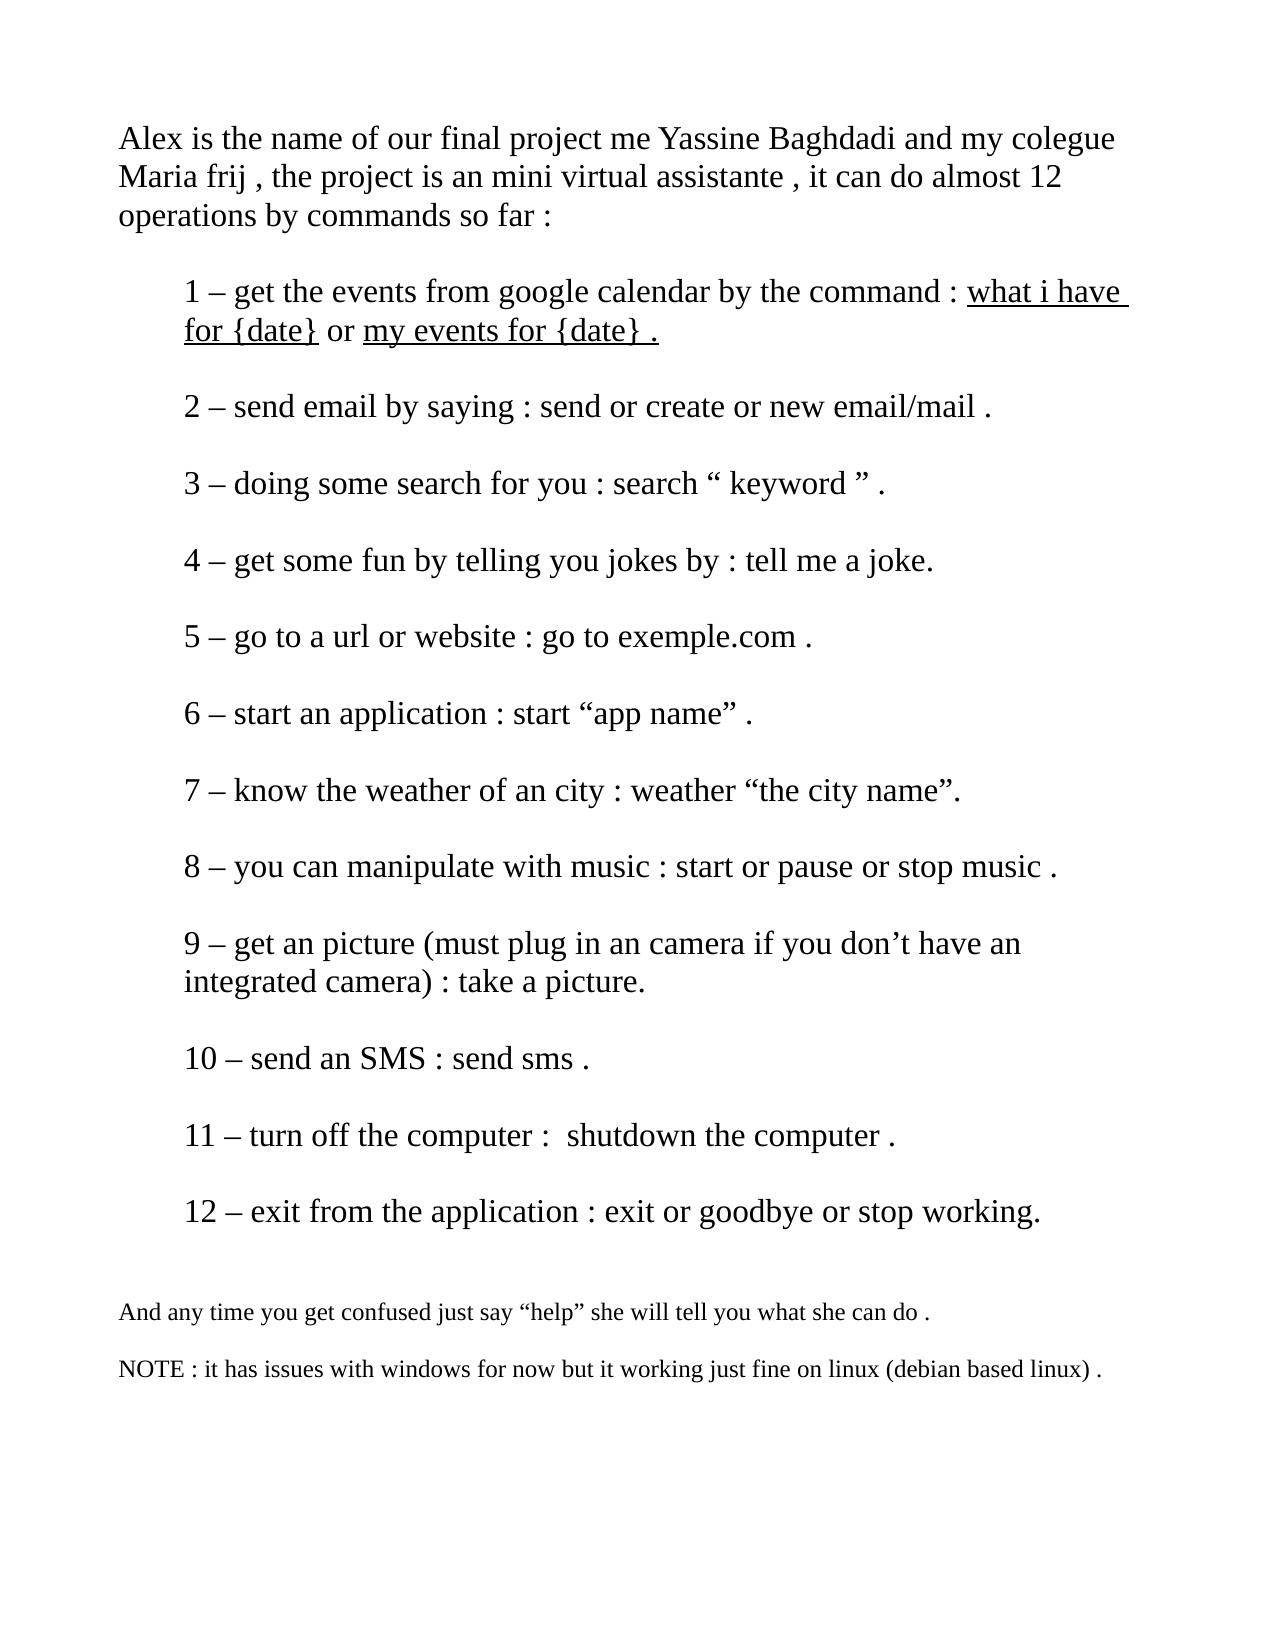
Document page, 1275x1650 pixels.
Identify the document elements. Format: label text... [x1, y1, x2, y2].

text 1 – get the events from google calendar by the command : what i have for {date} or my events for {date} . [184, 271, 1157, 348]
text 12 – exit from the application : exit or goodbye or stop working. [184, 1191, 1157, 1230]
text 5 – go to a url or website : go to exemple.com . [184, 616, 1157, 655]
text 3 – doing some search for you : search “ keyword ” . [184, 463, 1157, 501]
text 9 – get an picture (must plug in an camera if you don’t have an integrated camera) : take a picture. [184, 923, 1157, 1000]
text 7 – know the weather of an city : weather “the city name”. [184, 770, 1157, 808]
text And any time you get confused just say “help” she will tell you what she can do . [118, 1297, 1157, 1326]
text 2 – send email by saying : send or create or new email/mail . [184, 386, 1157, 425]
text 6 – start an application : start “app name” . [184, 693, 1157, 731]
text 4 – get some fun by telling you jokes by : tell me a joke. [184, 540, 1157, 578]
text Alex is the name of our final project me Yassine Baghdadi and my colegue Maria frij , the project is an mini virtual assistante , it can do almost 12 operations by commands so far : [118, 118, 1157, 233]
text 11 – turn off the computer : shutdown the computer . [184, 1115, 1157, 1153]
text 10 – send an SMS : send sms . [184, 1038, 1157, 1076]
text NOTE : it has issues with windows for now but it working just fine on linux (debian based linux) . [118, 1354, 1157, 1383]
text 8 – you can manipulate with music : start or pause or stop music . [184, 846, 1157, 885]
